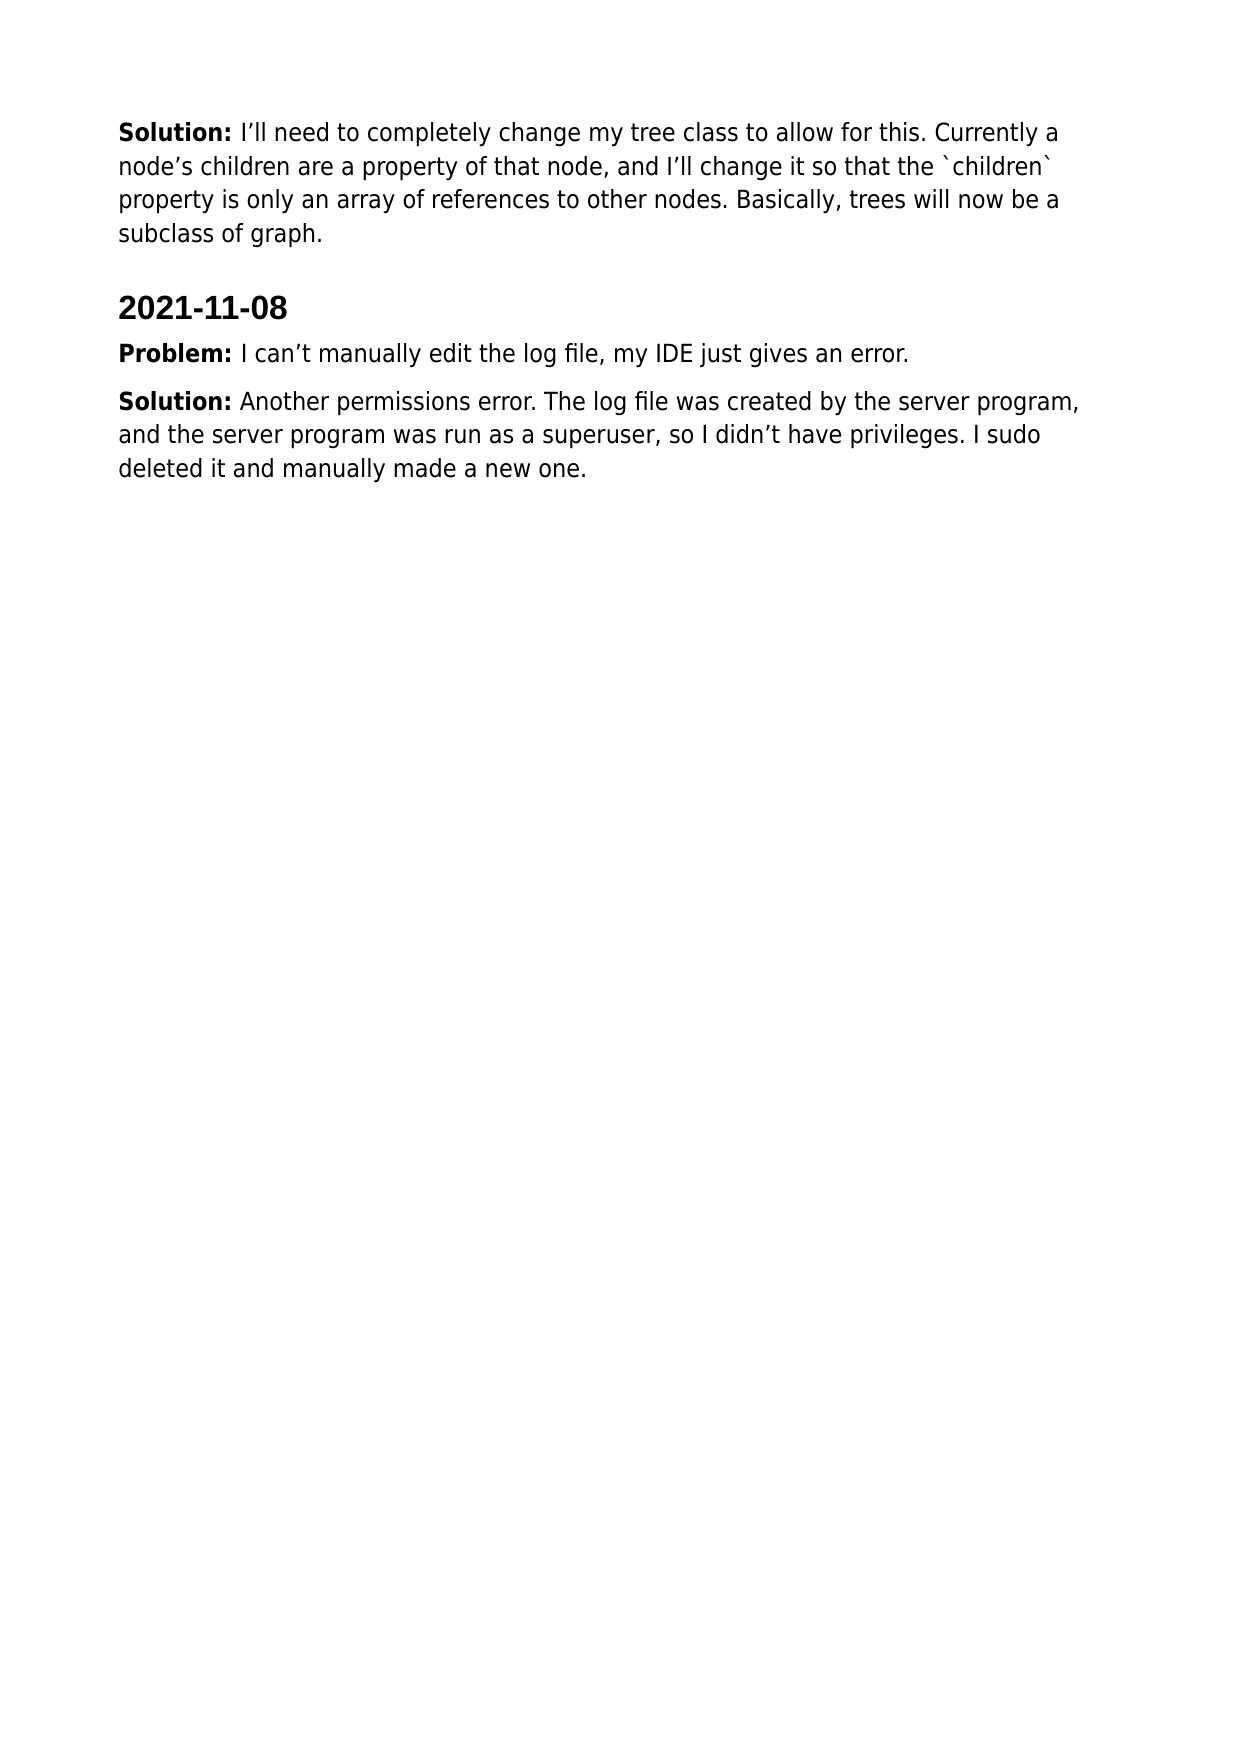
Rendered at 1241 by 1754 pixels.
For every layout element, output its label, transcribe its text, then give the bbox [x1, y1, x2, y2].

text Solution: I’ll need to completely change my tree class to allow for this. Currently a node’s children are a property of that node, and I’ll change it so that the `children` property is only an array of references to other nodes. Basically, trees will now be a subclass of graph. [118, 118, 1122, 248]
subtitle 2021-11-08 [118, 288, 1122, 326]
text Problem: I can’t manually edit the log file, my IDE just gives an error. [118, 339, 1122, 368]
text Solution: Another permissions error. The log file was created by the server program, and the server program was run as a superuser, so I didn’t have privileges. I sudo deleted it and manually made a new one. [118, 387, 1122, 483]
